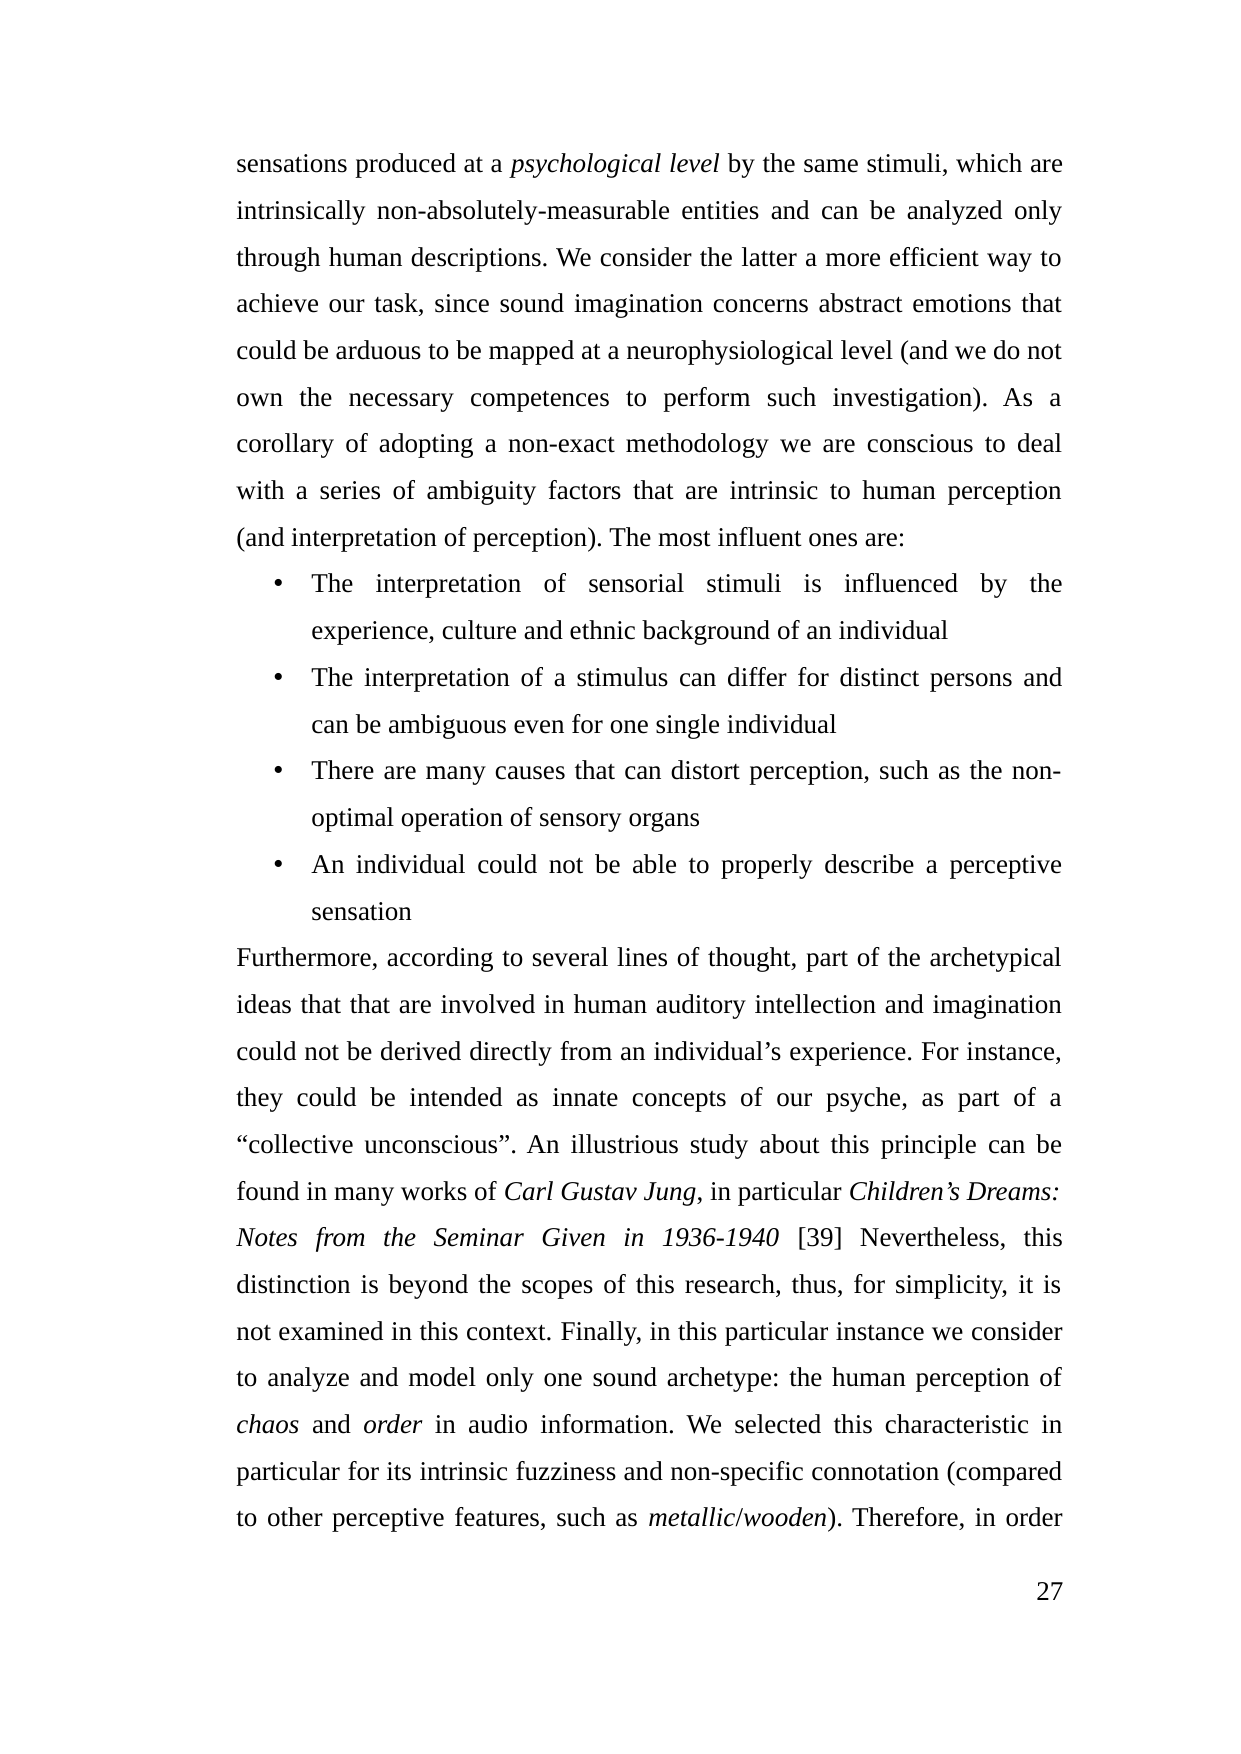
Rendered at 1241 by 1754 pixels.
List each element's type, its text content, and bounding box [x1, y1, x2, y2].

list There are many causes that can distort perception, such as the non-optimal operation of sensory organs [274, 754, 1063, 832]
text Furthermore, according to several lines of thought, part of the archetypical ideas that that are involved in human auditory intellection and imagination could not be derived directly from an individual’s experience. For instance, they could be intended as innate concepts of our psyche, as part of a “collective unconscious”. An illustrious study about this principle can be found in many works of Carl Gustav Jung, in particular Children’s Dreams: Notes from the Seminar Given in 1936-1940 [39] Nevertheless, this distinction is beyond the scopes of this research, thus, for simplicity, it is not examined in this context. Finally, in this particular instance we consider to analyze and model only one sound archetype: the human perception of chaos and order in audio information. We selected this characteristic in particular for its intrinsic fuzziness and non-specific connotation (compared to other perceptive features, such as metallic/wooden). Therefore, in order [236, 941, 1063, 1532]
list The interpretation of sensorial stimuli is influenced by the experience, culture and ethnic background of an individual [274, 568, 1063, 646]
list The interpretation of a stimulus can differ for distinct persons and can be ambiguous even for one single individual [274, 661, 1063, 739]
list An individual could not be able to properly describe a perceptive sensation [274, 848, 1063, 926]
text sensations produced at a psychological level by the same stimuli, which are intrinsically non-absolutely-measurable entities and can be analyzed only through human descriptions. We consider the latter a more efficient way to achieve our task, since sound imagination concerns abstract emotions that could be arduous to be mapped at a neurophysiological level (and we do not own the necessary competences to perform such investigation). As a corollary of adopting a non-exact methodology we are conscious to deal with a series of ambiguity factors that are intrinsic to human perception (and interpretation of perception). The most influent ones are: [236, 148, 1063, 552]
